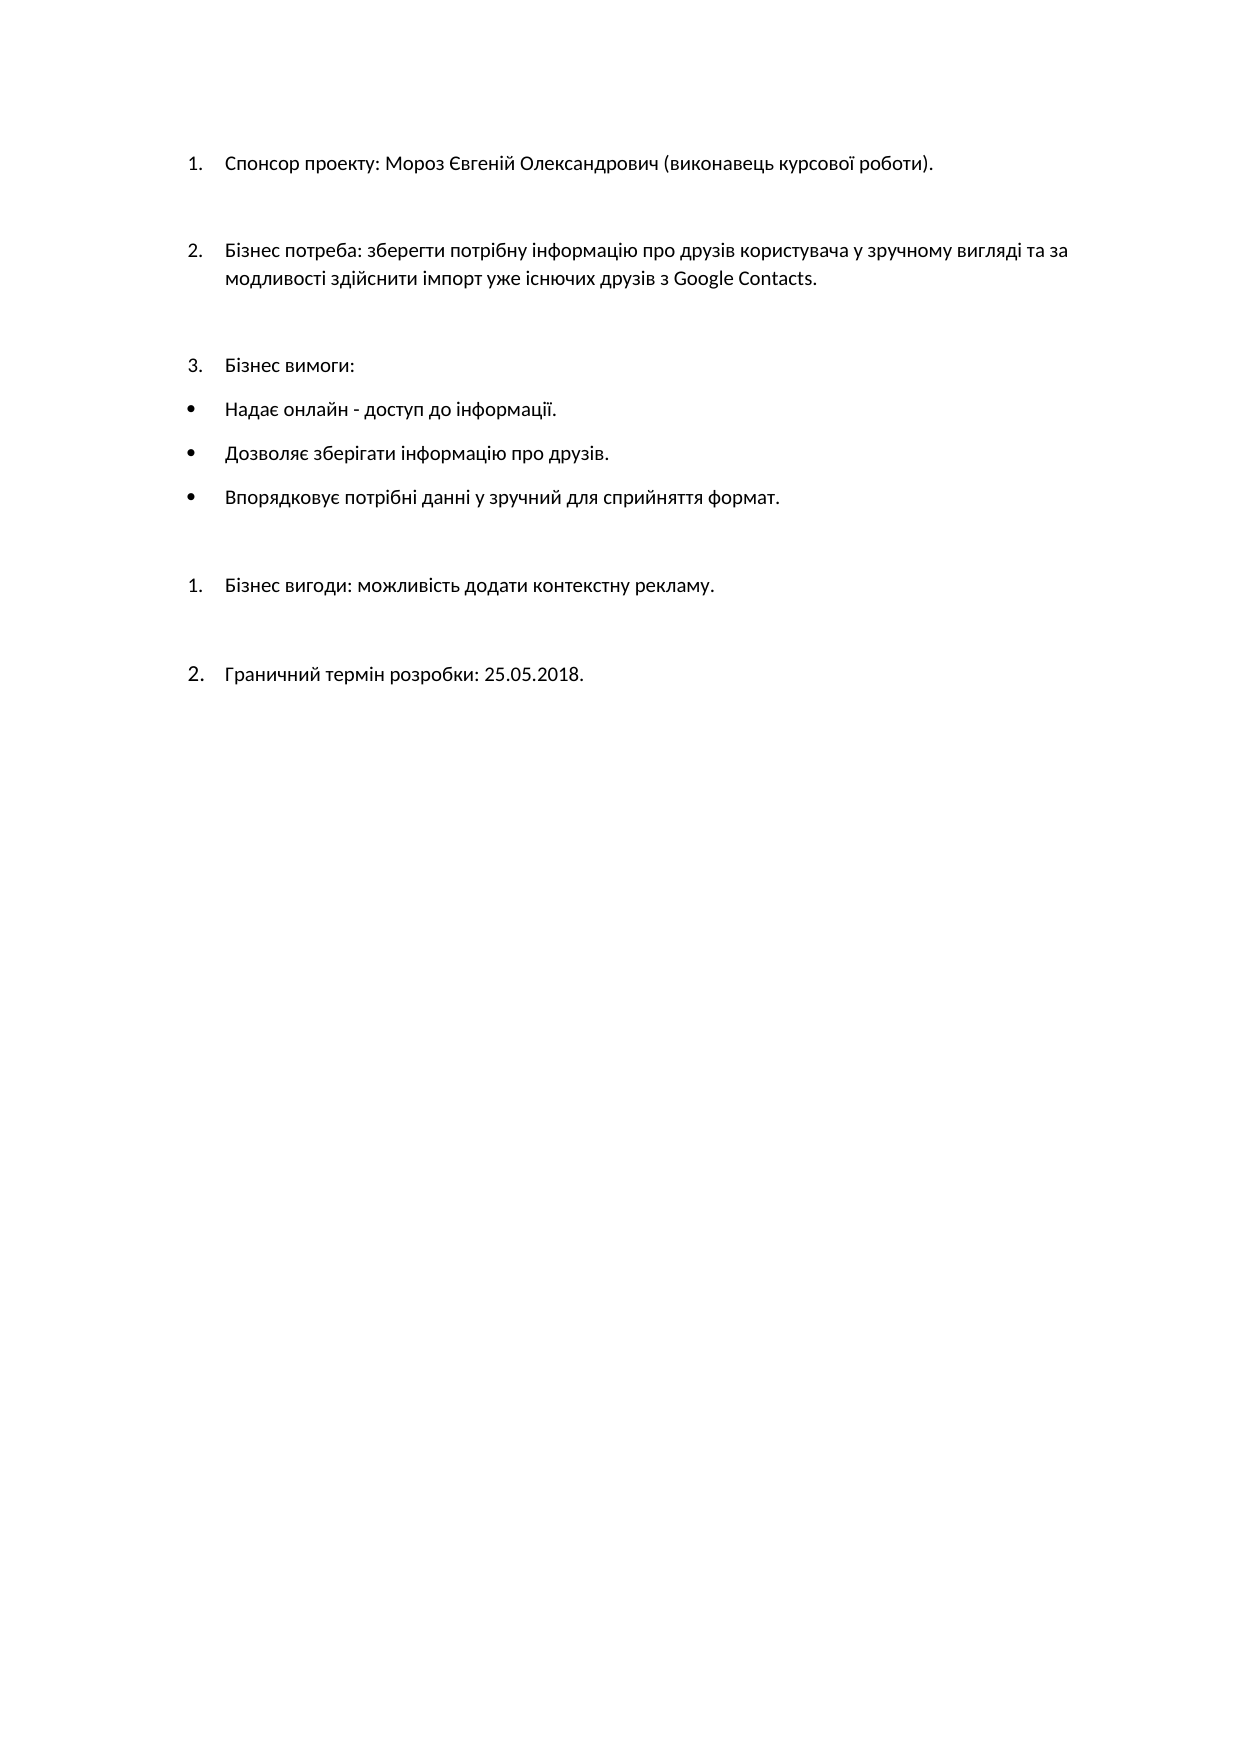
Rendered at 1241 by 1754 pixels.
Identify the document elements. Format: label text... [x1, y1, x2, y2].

list Спонсор проекту: Мороз Євгеній Олександрович (виконавець курсової роботи). [187, 150, 1090, 175]
list Надає онлайн - доступ до інформації. [187, 396, 1090, 422]
list Граничний термін розробки: 25.05.2018. [187, 659, 1090, 688]
list Дозволяє зберігати інформацію про друзів. [187, 440, 1090, 466]
list Бізнес вигоди: можливість додати контекстну рекламу. [187, 572, 1090, 597]
list Бізнес вимоги: [187, 353, 1090, 378]
list Бізнес потреба: зберегти потрібну інформацію про друзів користувача у зручному вигляді та за модливості здійснити імпорт уже існючих друзів з Google Contacts. [187, 238, 1090, 290]
list Впорядковує потрібні данні у зручний для сприйняття формат. [187, 484, 1090, 509]
